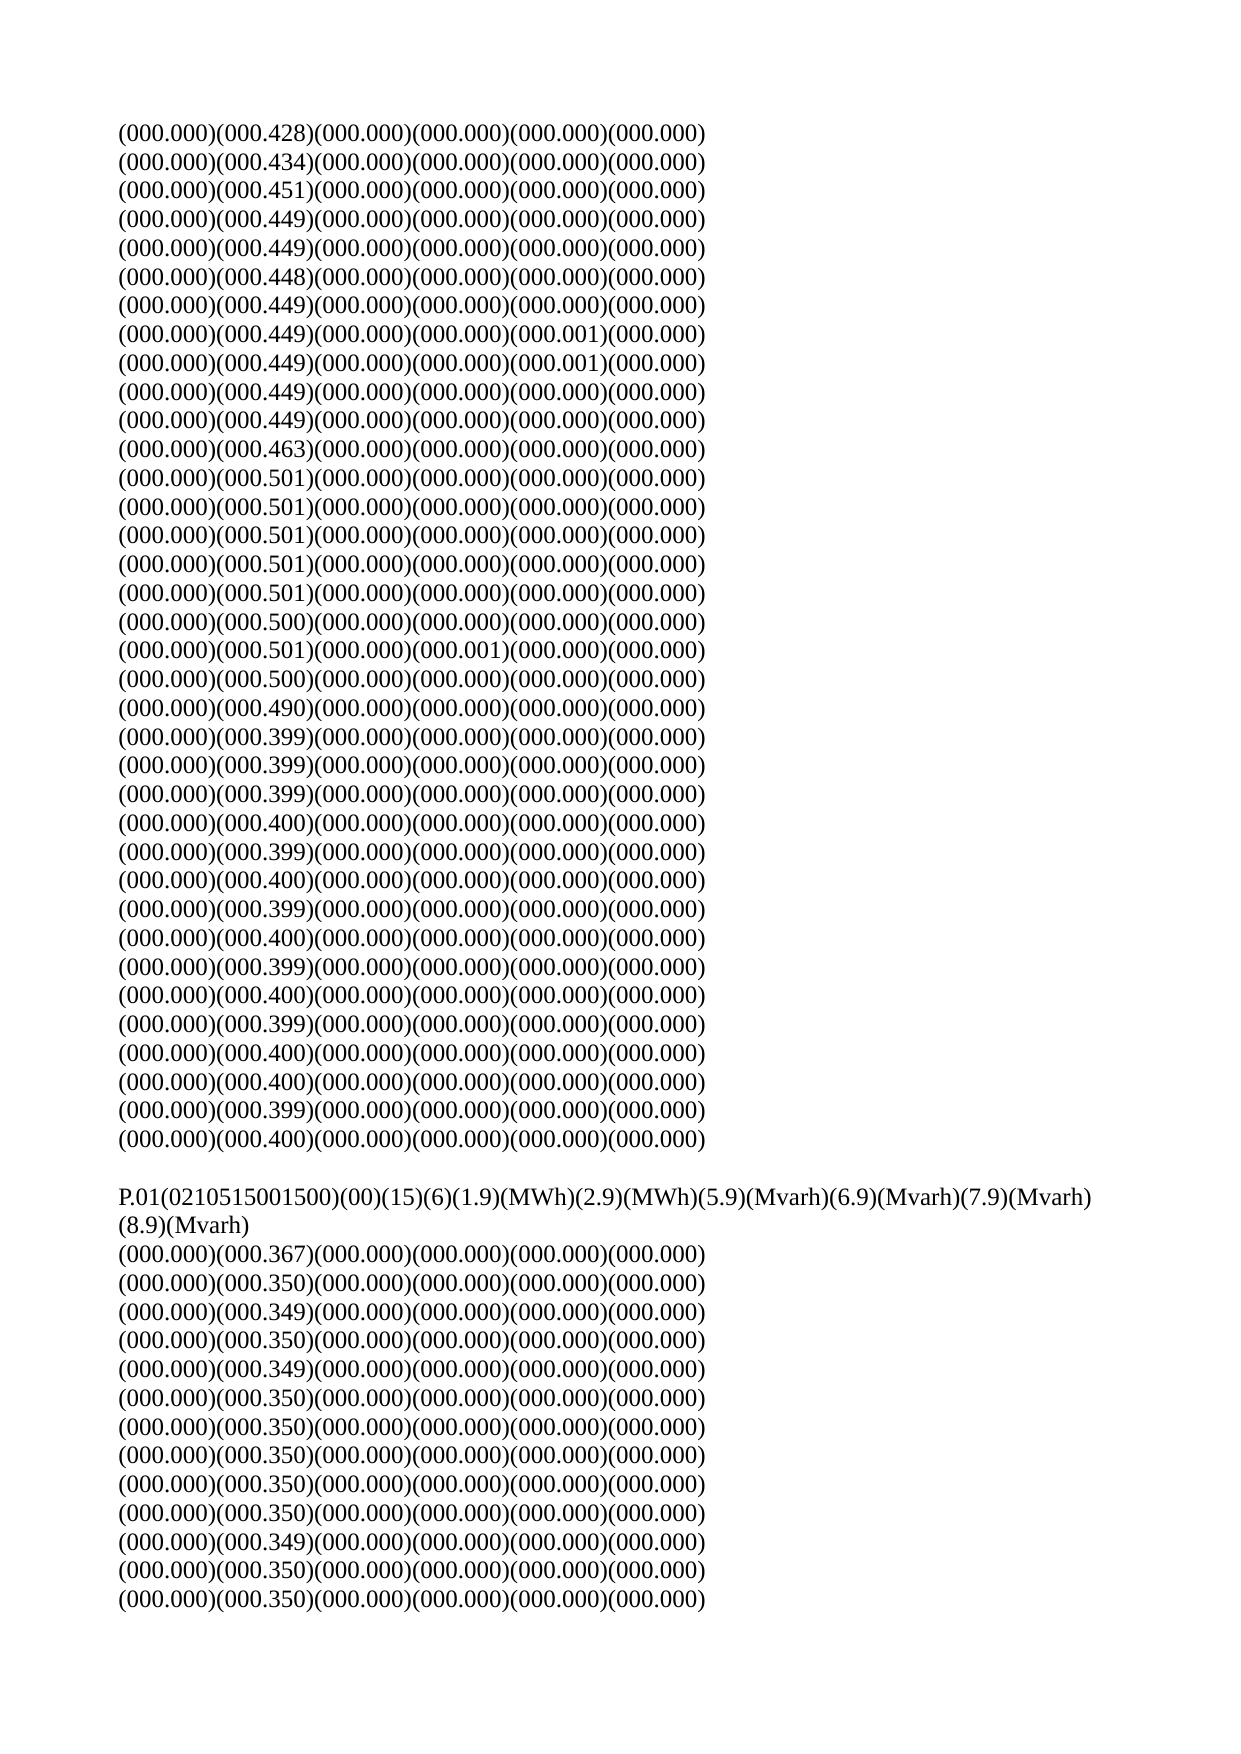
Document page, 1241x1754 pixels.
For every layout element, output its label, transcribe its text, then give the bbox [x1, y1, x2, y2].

text (000.000)(000.399)(000.000)(000.000)(000.000)(000.000) [118, 894, 1122, 923]
text (000.000)(000.350)(000.000)(000.000)(000.000)(000.000) [118, 1268, 1122, 1297]
text (000.000)(000.400)(000.000)(000.000)(000.000)(000.000) [118, 1124, 1122, 1153]
text (000.000)(000.449)(000.000)(000.000)(000.000)(000.000) [118, 233, 1122, 262]
text (000.000)(000.399)(000.000)(000.000)(000.000)(000.000) [118, 751, 1122, 779]
text (000.000)(000.399)(000.000)(000.000)(000.000)(000.000) [118, 722, 1122, 751]
text (000.000)(000.501)(000.000)(000.000)(000.000)(000.000) [118, 549, 1122, 578]
text (000.000)(000.350)(000.000)(000.000)(000.000)(000.000) [118, 1326, 1122, 1354]
text (000.000)(000.434)(000.000)(000.000)(000.000)(000.000) [118, 147, 1122, 176]
text (000.000)(000.367)(000.000)(000.000)(000.000)(000.000) [118, 1239, 1122, 1268]
text (000.000)(000.400)(000.000)(000.000)(000.000)(000.000) [118, 923, 1122, 952]
text (000.000)(000.399)(000.000)(000.000)(000.000)(000.000) [118, 952, 1122, 981]
text (000.000)(000.399)(000.000)(000.000)(000.000)(000.000) [118, 1096, 1122, 1124]
text (000.000)(000.349)(000.000)(000.000)(000.000)(000.000) [118, 1527, 1122, 1556]
text (000.000)(000.350)(000.000)(000.000)(000.000)(000.000) [118, 1383, 1122, 1412]
text (000.000)(000.349)(000.000)(000.000)(000.000)(000.000) [118, 1354, 1122, 1383]
text (000.000)(000.501)(000.000)(000.000)(000.000)(000.000) [118, 463, 1122, 492]
text (000.000)(000.400)(000.000)(000.000)(000.000)(000.000) [118, 866, 1122, 894]
text (000.000)(000.501)(000.000)(000.001)(000.000)(000.000) [118, 636, 1122, 664]
text (000.000)(000.448)(000.000)(000.000)(000.000)(000.000) [118, 262, 1122, 291]
text (000.000)(000.350)(000.000)(000.000)(000.000)(000.000) [118, 1498, 1122, 1527]
text (000.000)(000.451)(000.000)(000.000)(000.000)(000.000) [118, 176, 1122, 204]
text (000.000)(000.399)(000.000)(000.000)(000.000)(000.000) [118, 1009, 1122, 1038]
text (000.000)(000.449)(000.000)(000.000)(000.000)(000.000) [118, 377, 1122, 406]
text (000.000)(000.449)(000.000)(000.000)(000.000)(000.000) [118, 204, 1122, 233]
text (000.000)(000.449)(000.000)(000.000)(000.000)(000.000) [118, 406, 1122, 434]
text (000.000)(000.350)(000.000)(000.000)(000.000)(000.000) [118, 1556, 1122, 1584]
text (000.000)(000.400)(000.000)(000.000)(000.000)(000.000) [118, 1067, 1122, 1096]
text (000.000)(000.501)(000.000)(000.000)(000.000)(000.000) [118, 578, 1122, 607]
text (000.000)(000.500)(000.000)(000.000)(000.000)(000.000) [118, 607, 1122, 636]
text (000.000)(000.399)(000.000)(000.000)(000.000)(000.000) [118, 837, 1122, 866]
text (000.000)(000.463)(000.000)(000.000)(000.000)(000.000) [118, 434, 1122, 463]
text (000.000)(000.449)(000.000)(000.000)(000.000)(000.000) [118, 291, 1122, 319]
text (000.000)(000.350)(000.000)(000.000)(000.000)(000.000) [118, 1469, 1122, 1498]
text (000.000)(000.400)(000.000)(000.000)(000.000)(000.000) [118, 808, 1122, 837]
text (000.000)(000.501)(000.000)(000.000)(000.000)(000.000) [118, 521, 1122, 549]
text (000.000)(000.449)(000.000)(000.000)(000.001)(000.000) [118, 348, 1122, 377]
text P.01(0210515001500)(00)(15)(6)(1.9)(MWh)(2.9)(MWh)(5.9)(Mvarh)(6.9)(Mvarh)(7.9)(Mvarh)(8.9)(Mvarh) [118, 1182, 1122, 1239]
text (000.000)(000.350)(000.000)(000.000)(000.000)(000.000) [118, 1441, 1122, 1469]
text (000.000)(000.400)(000.000)(000.000)(000.000)(000.000) [118, 1038, 1122, 1067]
text (000.000)(000.350)(000.000)(000.000)(000.000)(000.000) [118, 1584, 1122, 1613]
text (000.000)(000.428)(000.000)(000.000)(000.000)(000.000) [118, 118, 1122, 147]
text (000.000)(000.350)(000.000)(000.000)(000.000)(000.000) [118, 1412, 1122, 1441]
text (000.000)(000.400)(000.000)(000.000)(000.000)(000.000) [118, 981, 1122, 1009]
text (000.000)(000.501)(000.000)(000.000)(000.000)(000.000) [118, 492, 1122, 521]
text (000.000)(000.490)(000.000)(000.000)(000.000)(000.000) [118, 693, 1122, 722]
text (000.000)(000.449)(000.000)(000.000)(000.001)(000.000) [118, 319, 1122, 348]
text (000.000)(000.349)(000.000)(000.000)(000.000)(000.000) [118, 1297, 1122, 1326]
text (000.000)(000.399)(000.000)(000.000)(000.000)(000.000) [118, 779, 1122, 808]
text (000.000)(000.500)(000.000)(000.000)(000.000)(000.000) [118, 664, 1122, 693]
